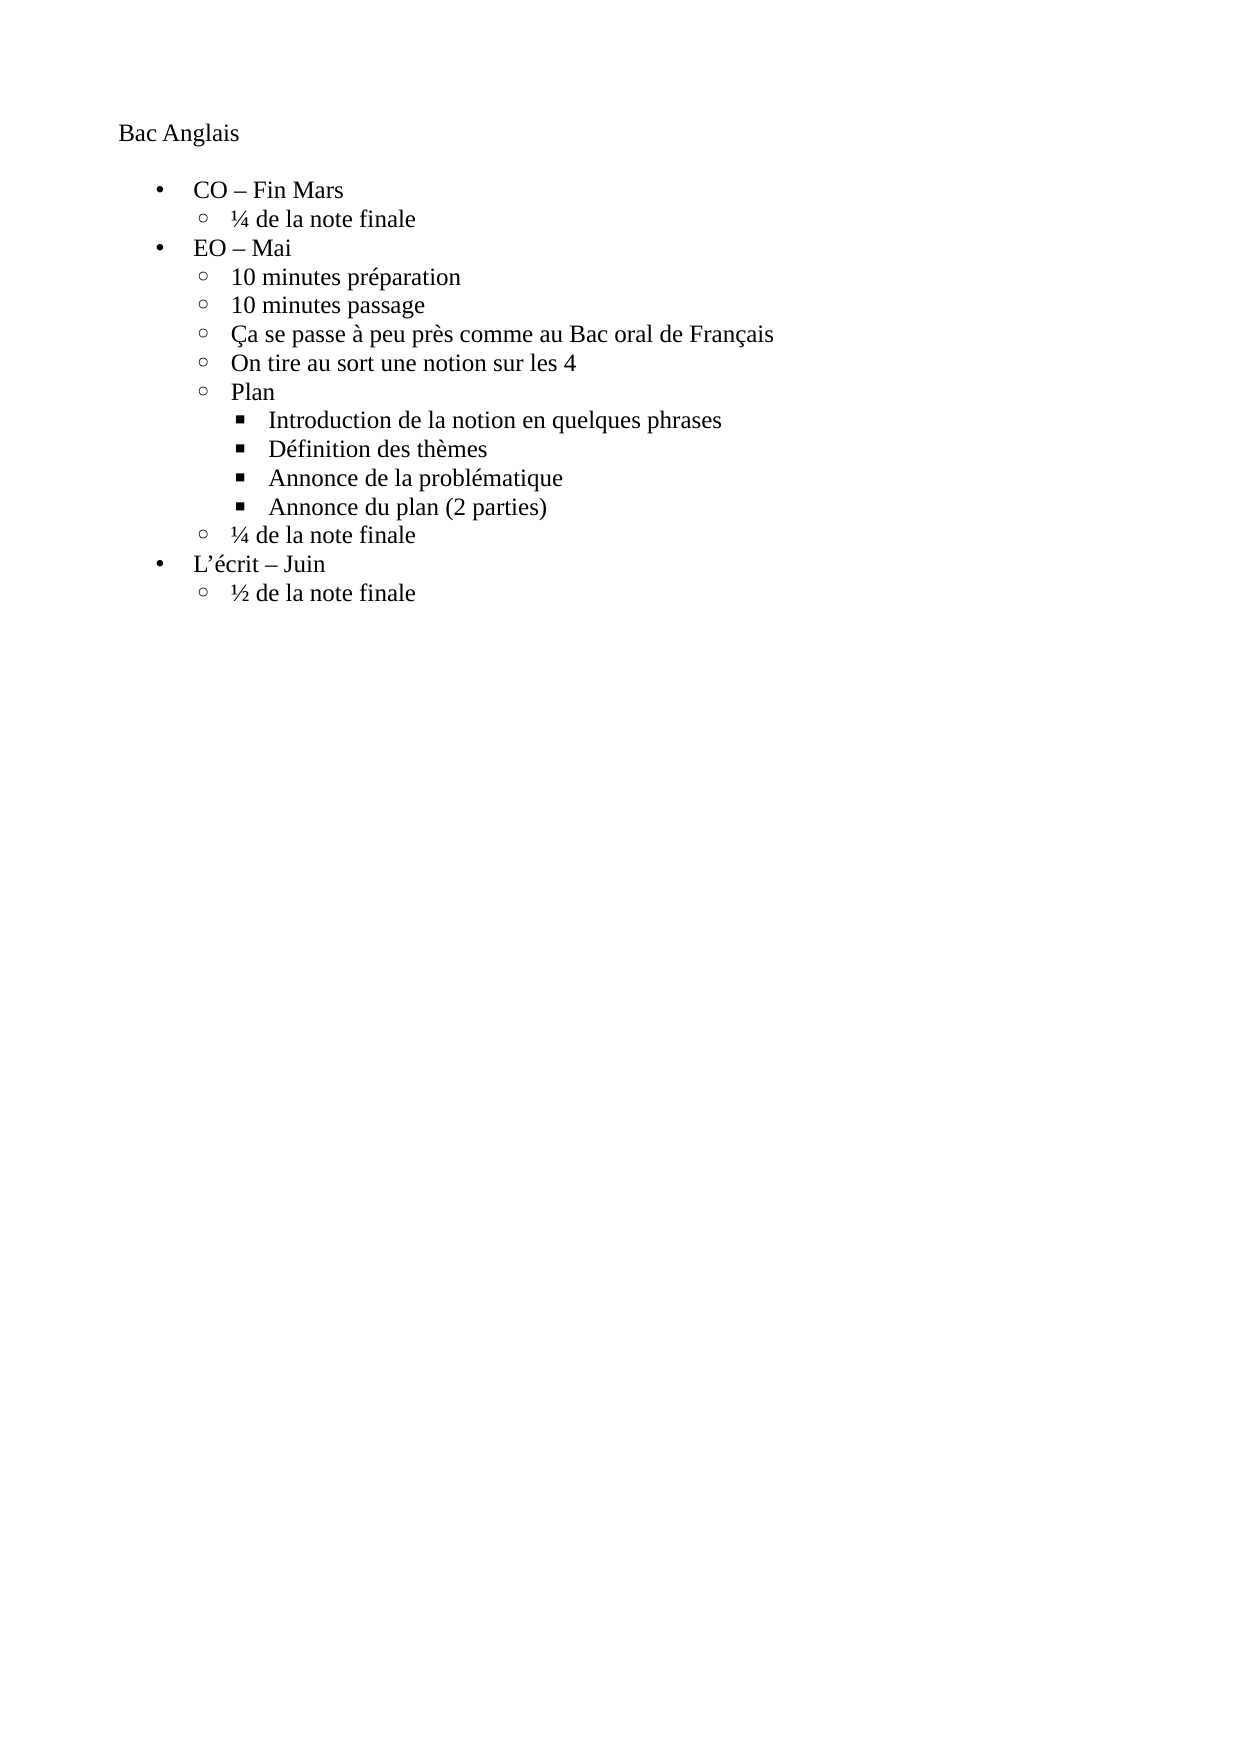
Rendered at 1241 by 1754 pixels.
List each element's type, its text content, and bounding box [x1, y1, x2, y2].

list Introduction de la notion en quelques phrases [231, 406, 1122, 434]
list Définition des thèmes [231, 434, 1122, 463]
list CO – Fin Mars [156, 176, 1122, 204]
text Bac Anglais [118, 118, 1122, 147]
list 10 minutes préparation [193, 262, 1122, 291]
list ¼ de la note finale [193, 204, 1122, 233]
list On tire au sort une notion sur les 4 [193, 348, 1122, 377]
list ½ de la note finale [193, 578, 1122, 607]
list Plan [193, 377, 1122, 406]
list L’écrit – Juin [156, 549, 1122, 578]
list ¼ de la note finale [193, 521, 1122, 549]
list 10 minutes passage [193, 291, 1122, 319]
list EO – Mai [156, 233, 1122, 262]
list Ça se passe à peu près comme au Bac oral de Français [193, 319, 1122, 348]
list Annonce de la problématique [231, 463, 1122, 492]
list Annonce du plan (2 parties) [231, 492, 1122, 521]
